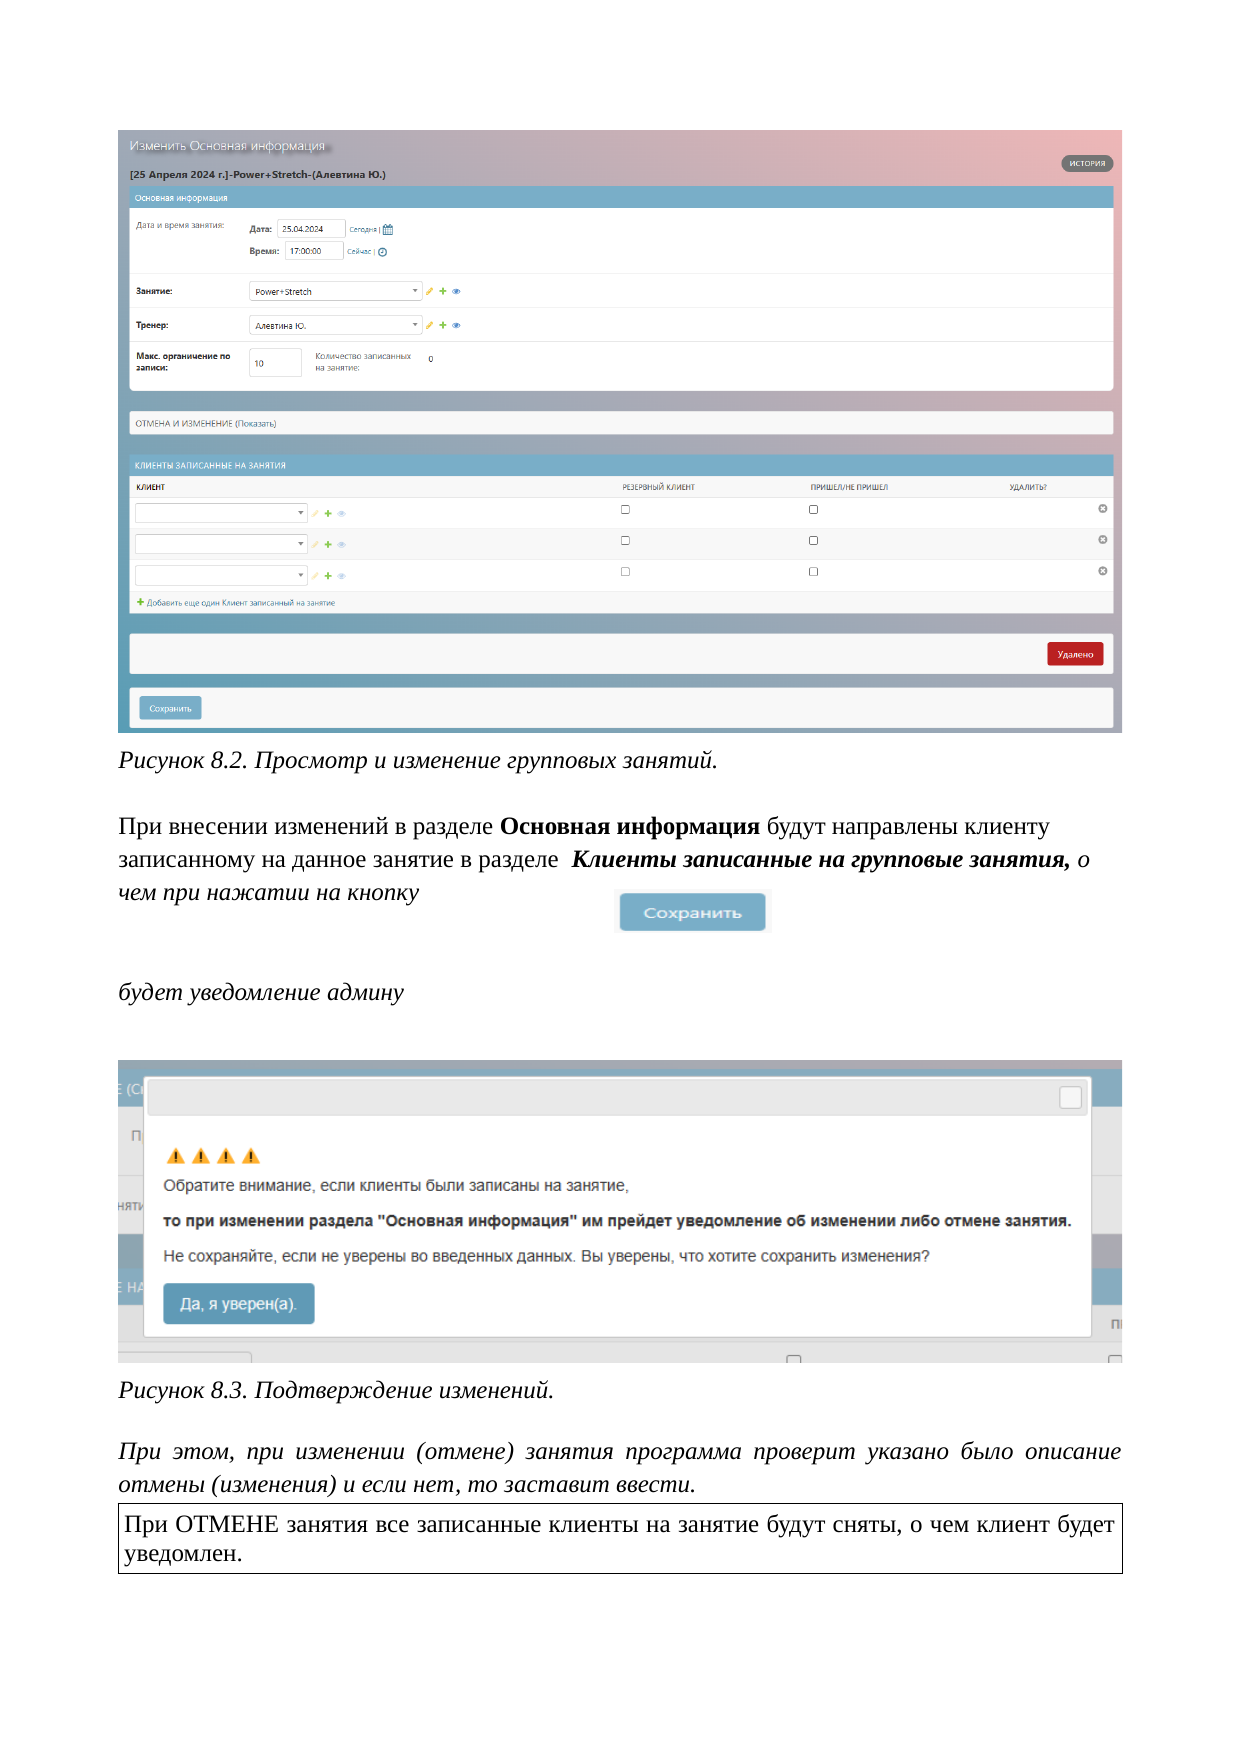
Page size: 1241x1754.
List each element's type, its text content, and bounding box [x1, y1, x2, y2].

picture [118, 130, 1123, 733]
text Рисунок 8.2. Просмотр и изменение групповых занятий. [118, 733, 1122, 774]
text Рисунок 8.3. Подтверждение изменений. [118, 1363, 1122, 1403]
picture [614, 889, 772, 933]
table_header При ОТМЕНЕ занятия все записанные клиенты на занятие будут сняты, о чем клиент будет уведомлен. [119, 1504, 1122, 1572]
text [118, 1403, 1122, 1432]
picture [118, 1060, 1123, 1363]
text При этом, при изменении (отмене) занятия программа проверит указано было описание отмены (изменения) и если нет, то заставит ввести. [118, 1436, 1122, 1498]
text будет уведомление админу [118, 977, 1122, 1060]
text При внесении изменений в разделе Основная информация будут направлены клиенту записанному на данное занятие в разделе Клиенты записанные на групповые занятия, о чем при нажатии на кнопку [118, 811, 1122, 906]
